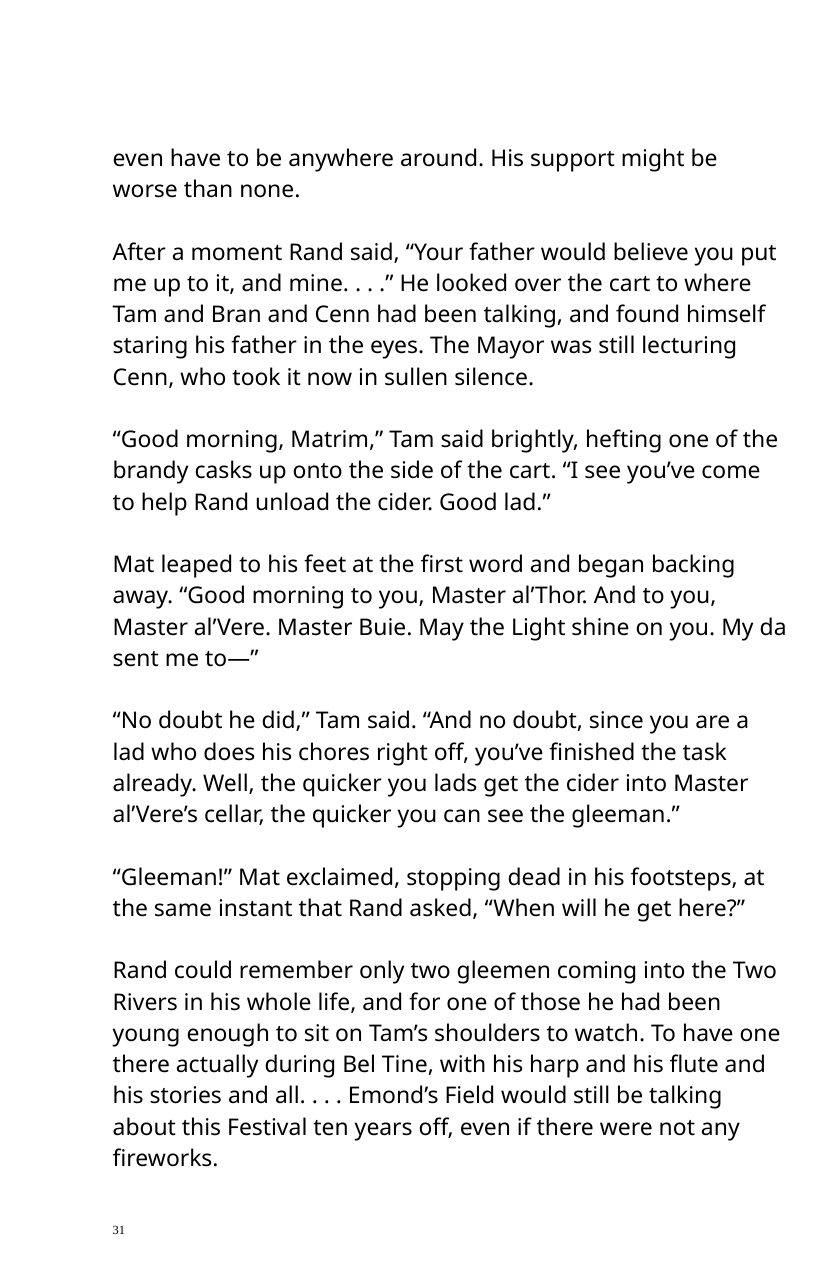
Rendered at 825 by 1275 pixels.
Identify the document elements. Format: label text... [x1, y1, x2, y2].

text Mat leaped to his feet at the first word and began backing away. “Good morning to you, Master al’Thor. And to you, Master al’Vere. Master Buie. May the Light shine on you. My da sent me to—” [112, 548, 787, 673]
text Rand could remember only two gleemen coming into the Two Rivers in his whole life, and for one of those he had been young enough to sit on Tam’s shoulders to watch. To have one there actually during Bel Tine, with his harp and his flute and his stories and all. . . . Emond’s Field would still be talking about this Festival ten years off, even if there were not any fireworks. [112, 954, 787, 1173]
text even have to be anywhere around. His support might be worse than none. [112, 142, 787, 204]
text “Good morning, Matrim,” Tam said brightly, hefting one of the brandy casks up onto the side of the cart. “I see you’ve come to help Rand unload the cider. Good lad.” [112, 423, 787, 517]
text “No doubt he did,” Tam said. “And no doubt, since you are a lad who does his chores right off, you’ve finished the task already. Well, the quicker you lads get the cider into Master al’Vere’s cellar, the quicker you can see the gleeman.” [112, 704, 787, 829]
text “Gleeman!” Mat exclaimed, stopping dead in his footsteps, at the same instant that Rand asked, “When will he get here?” [112, 861, 787, 923]
text After a moment Rand said, “Your father would believe you put me up to it, and mine. . . .” He looked over the cart to where Tam and Bran and Cenn had been talking, and found himself staring his father in the eyes. The Mayor was still lecturing Cenn, who took it now in sullen silence. [112, 236, 787, 392]
